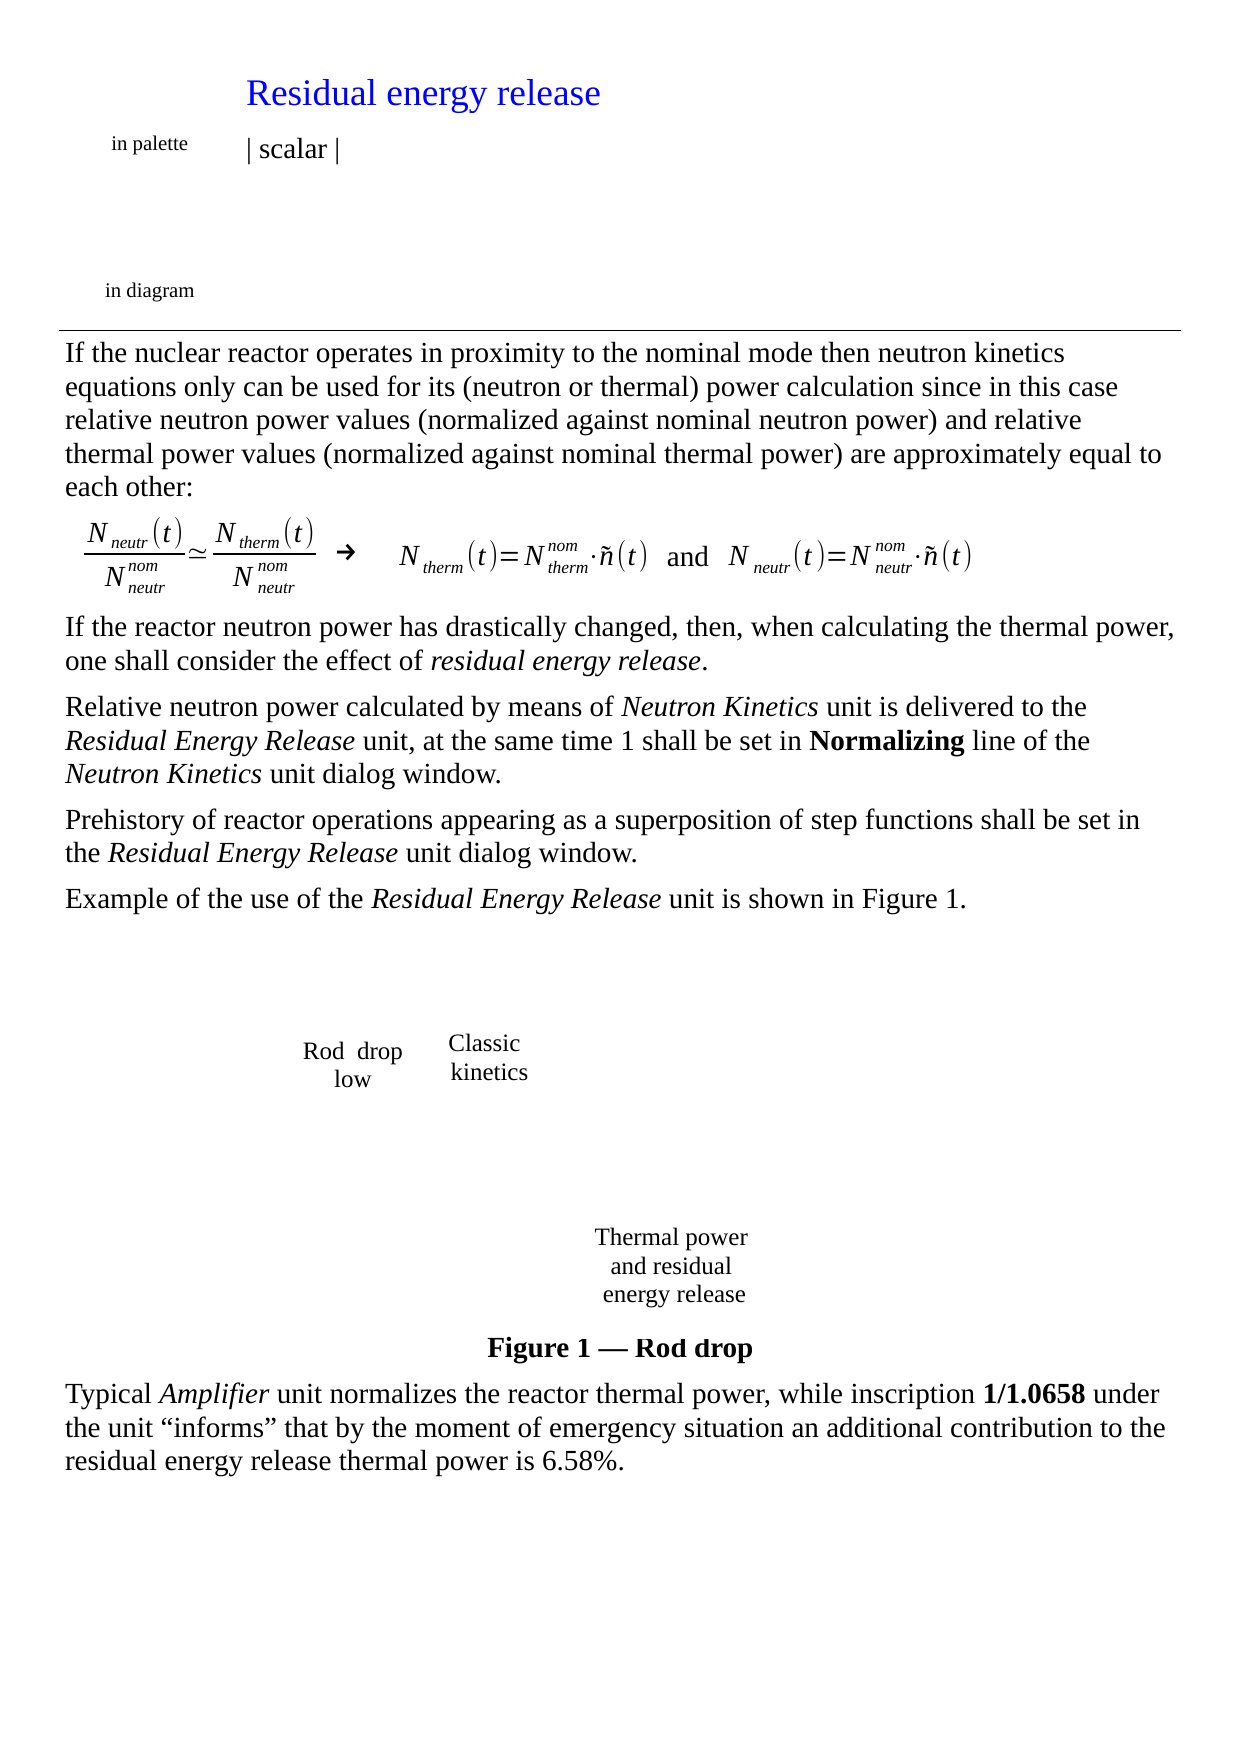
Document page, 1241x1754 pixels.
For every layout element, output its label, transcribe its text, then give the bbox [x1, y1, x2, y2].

table_header [59, 59, 240, 125]
table_cell in diagram [59, 272, 240, 329]
table_cell [240, 183, 1181, 272]
table_cell | scalar | [240, 125, 1181, 183]
table_cell [240, 272, 1181, 329]
table_cell [59, 183, 240, 272]
table_cell in palette [59, 125, 240, 183]
table_cell If the nuclear reactor operates in proximity to the nominal mode then neutron kinetics equations only can be used for its (neutron or thermal) power calculation since in this case relative neutron power values (normalized against nominal neutron power) and relative thermal power values (normalized against nominal thermal power) are approximately equal to each other: and If the reactor neutron power has drastically changed, then, when calculating the thermal power, one shall consider the effect of residual energy release. Relative neutron power calculated by means of Neutron Kinetics unit is delivered to the Residual Energy Release unit, at the same time 1 shall be set in Normalizing line of the Neutron Kinetics unit dialog window. Prehistory of reactor operations appearing as a superposition of step functions shall be set in the Residual Energy Release unit dialog window. Example of the use of the Residual Energy Release unit is shown in Figure 1. Figure 1 — Rod drop Typical Amplifier unit normalizes the reactor thermal power, while inscription 1/1.0658 under the unit “informs” that by the moment of emergency situation an additional contribution to the residual energy release thermal power is 6.58%. [59, 331, 1181, 1495]
table_header Residual energy release [240, 59, 1181, 125]
